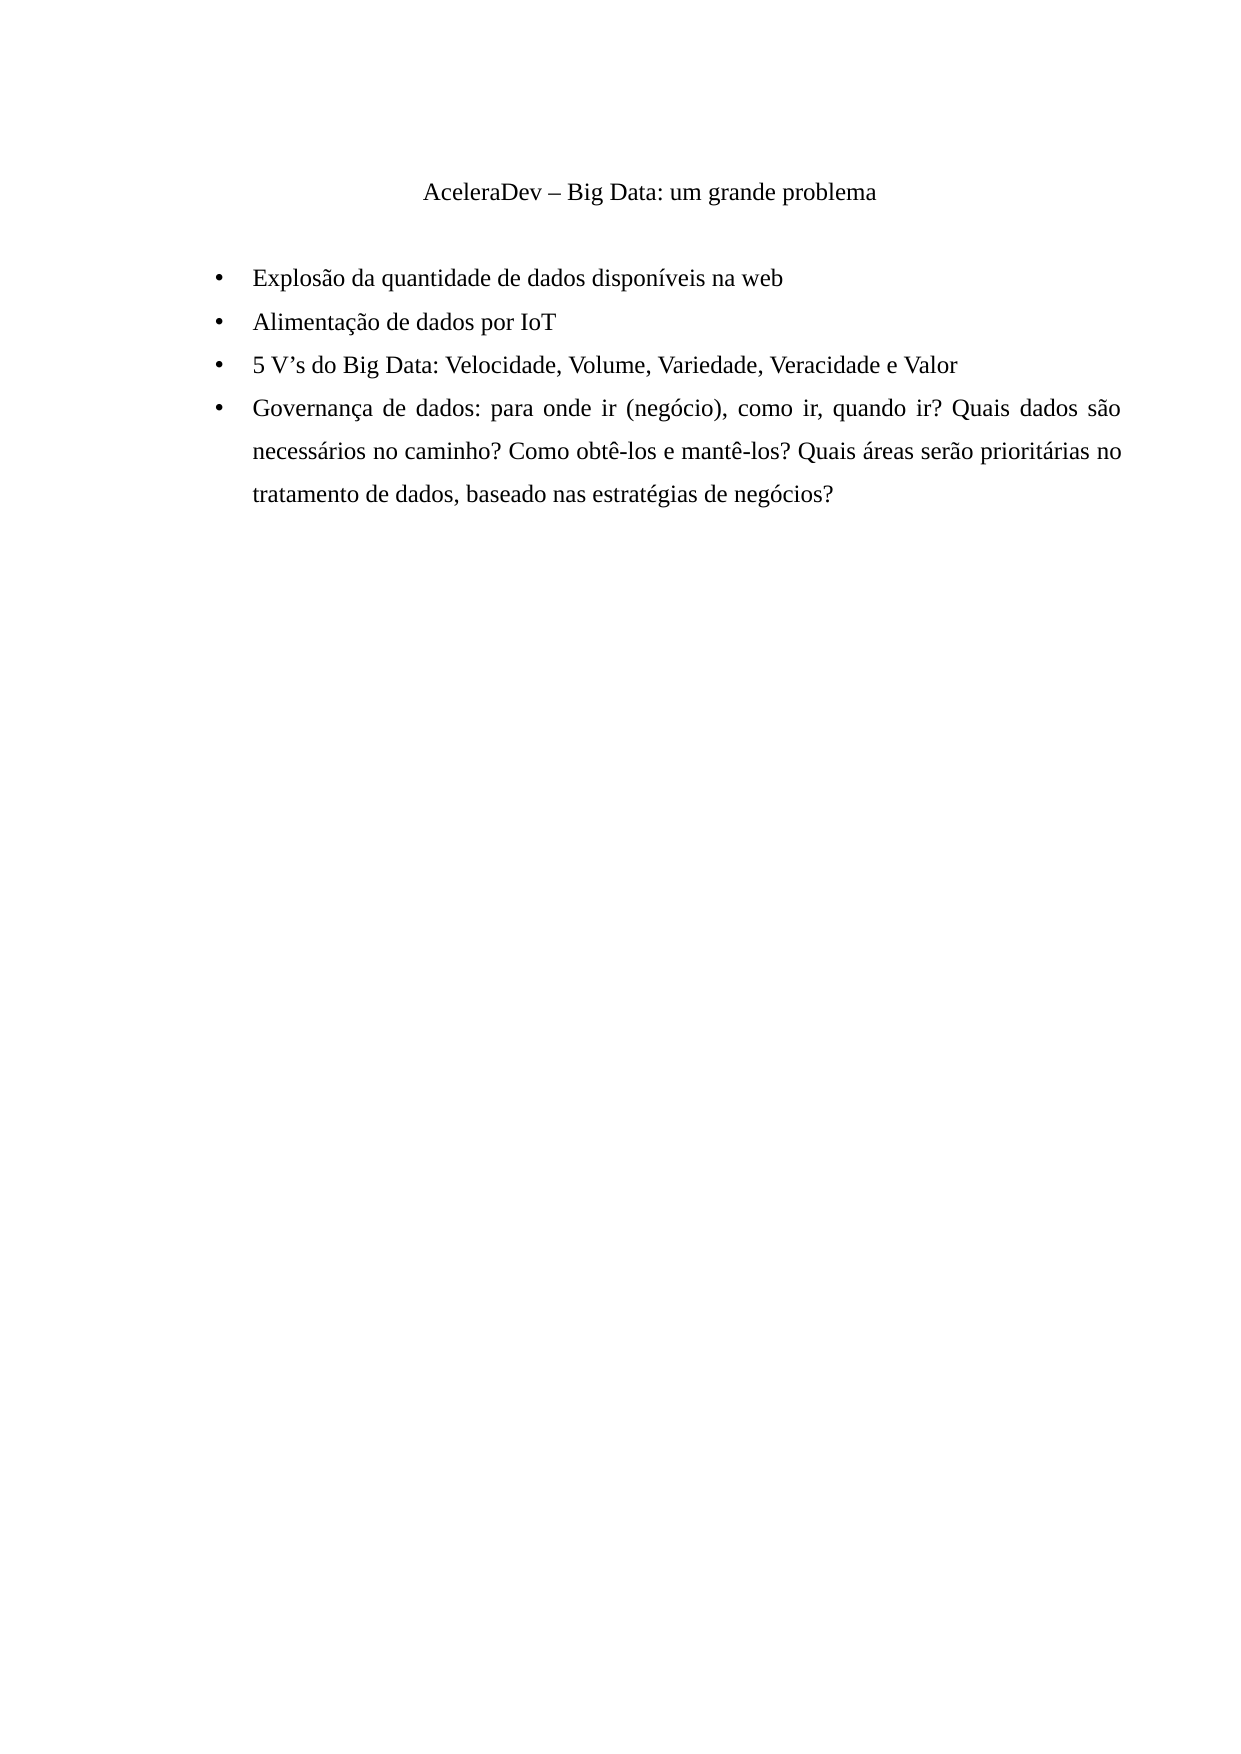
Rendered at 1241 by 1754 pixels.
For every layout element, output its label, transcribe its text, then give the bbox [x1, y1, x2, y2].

text AceleraDev – Big Data: um grande problema [177, 177, 1122, 206]
list Governança de dados: para onde ir (negócio), como ir, quando ir? Quais dados são necessários no caminho? Como obtê-los e mantê-los? Quais áreas serão prioritárias no tratamento de dados, baseado nas estratégias de negócios? [215, 393, 1122, 508]
list Explosão da quantidade de dados disponíveis na web [215, 263, 1122, 292]
list Alimentação de dados por IoT [215, 307, 1122, 335]
list 5 V’s do Big Data: Velocidade, Volume, Variedade, Veracidade e Valor [215, 350, 1122, 378]
